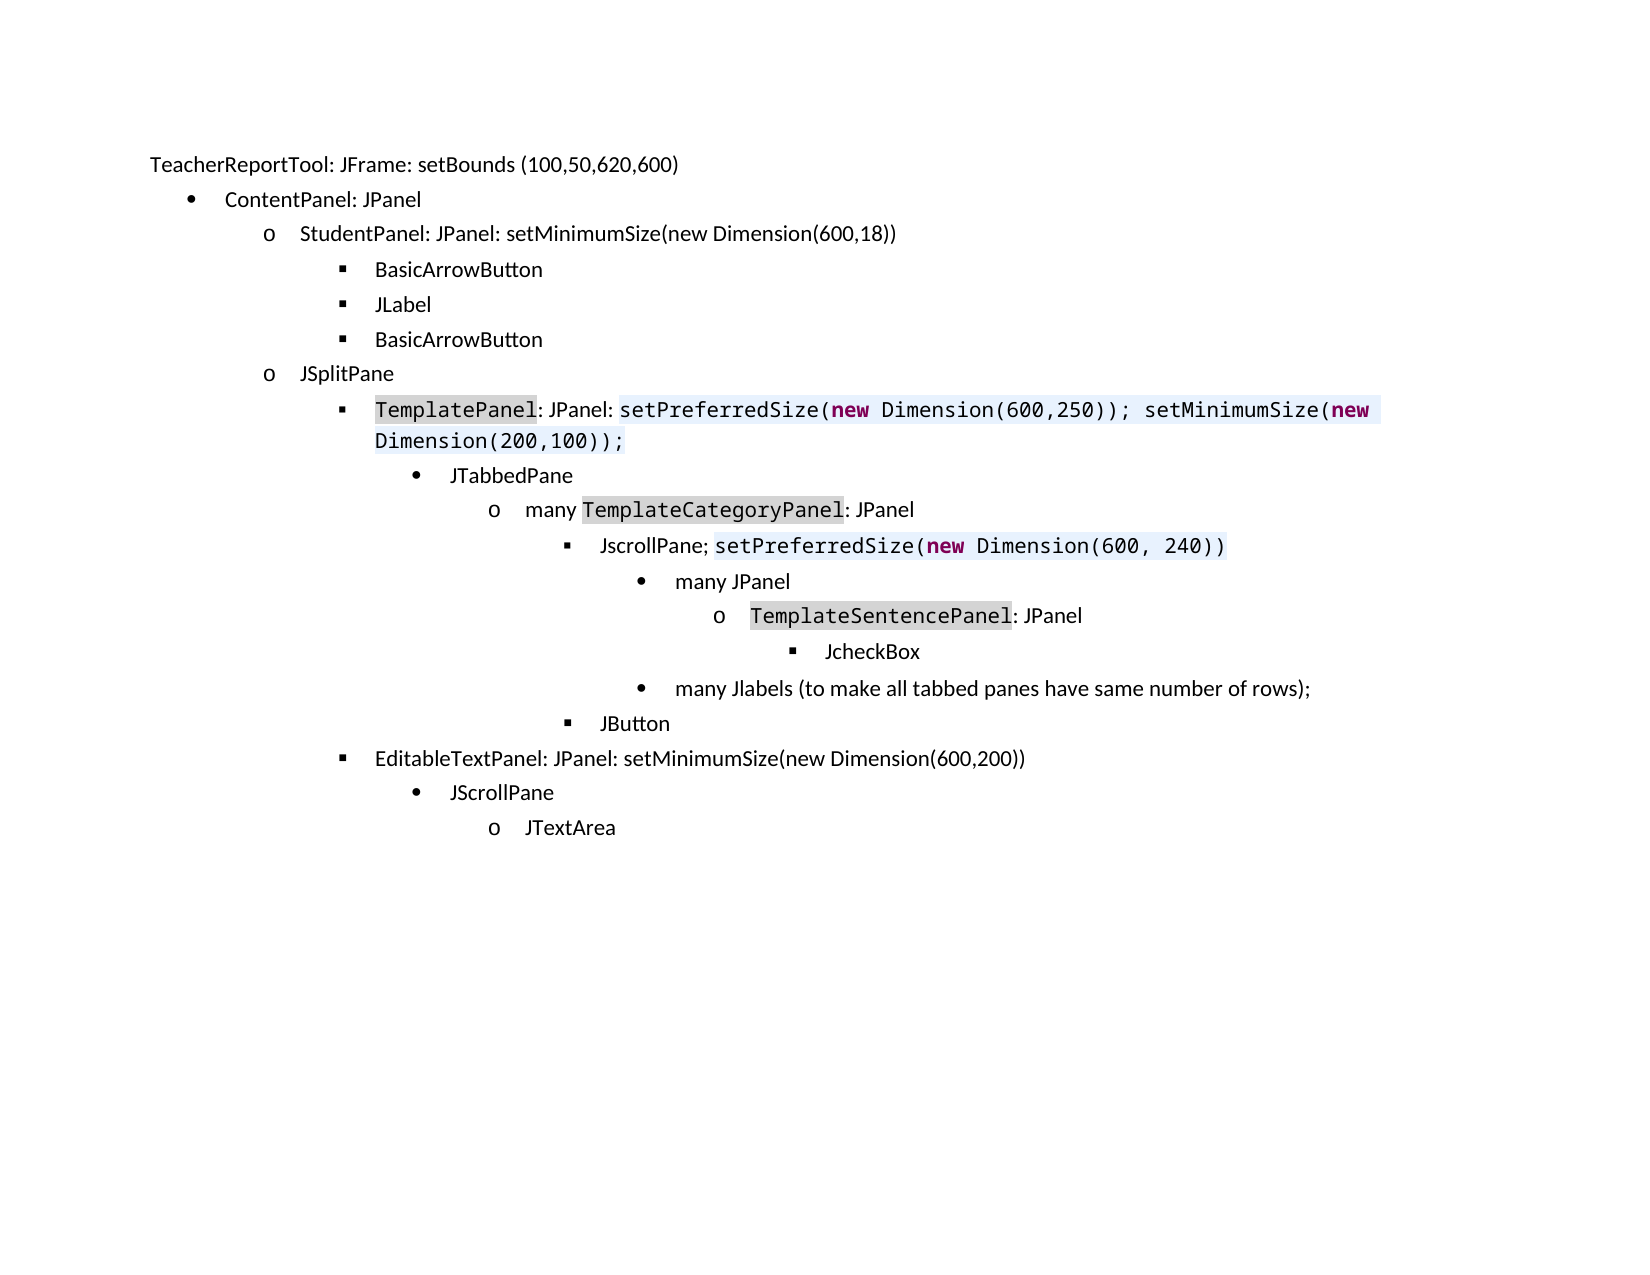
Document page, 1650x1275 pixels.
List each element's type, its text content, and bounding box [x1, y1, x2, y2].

list JButton [562, 709, 1500, 737]
list many Jlabels (to make all tabbed panes have same number of rows); [637, 674, 1500, 702]
list JTabbedPane [412, 461, 1500, 489]
list JScrollPane [412, 778, 1500, 806]
list StudentPanel: JPanel: setMinimumSize(new Dimension(600,18)) [262, 219, 1500, 248]
list many TemplateCategoryPanel: JPanel [487, 496, 1500, 525]
list TemplatePanel: JPanel: setPreferredSize(new Dimension(600,250)); setMinimumSize(new Dimension(200,100)); [337, 395, 1500, 454]
list many JPanel [637, 567, 1500, 595]
list JcheckBox [787, 637, 1500, 665]
list BasicArrowButton [337, 325, 1500, 353]
list BasicArrowButton [337, 255, 1500, 283]
list TemplateSentencePanel: JPanel [712, 601, 1500, 631]
list JscrollPane; setPreferredSize(new Dimension(600, 240)) [562, 532, 1500, 560]
list EditableTextPanel: JPanel: setMinimumSize(new Dimension(600,200)) [337, 744, 1500, 772]
text TeacherReportTool: JFrame: setBounds (100,50,620,600) [150, 150, 1500, 178]
list JLabel [337, 290, 1500, 318]
list JTextArea [487, 813, 1500, 842]
list JSplitPane [262, 359, 1500, 388]
list ContentPanel: JPanel [187, 185, 1500, 213]
